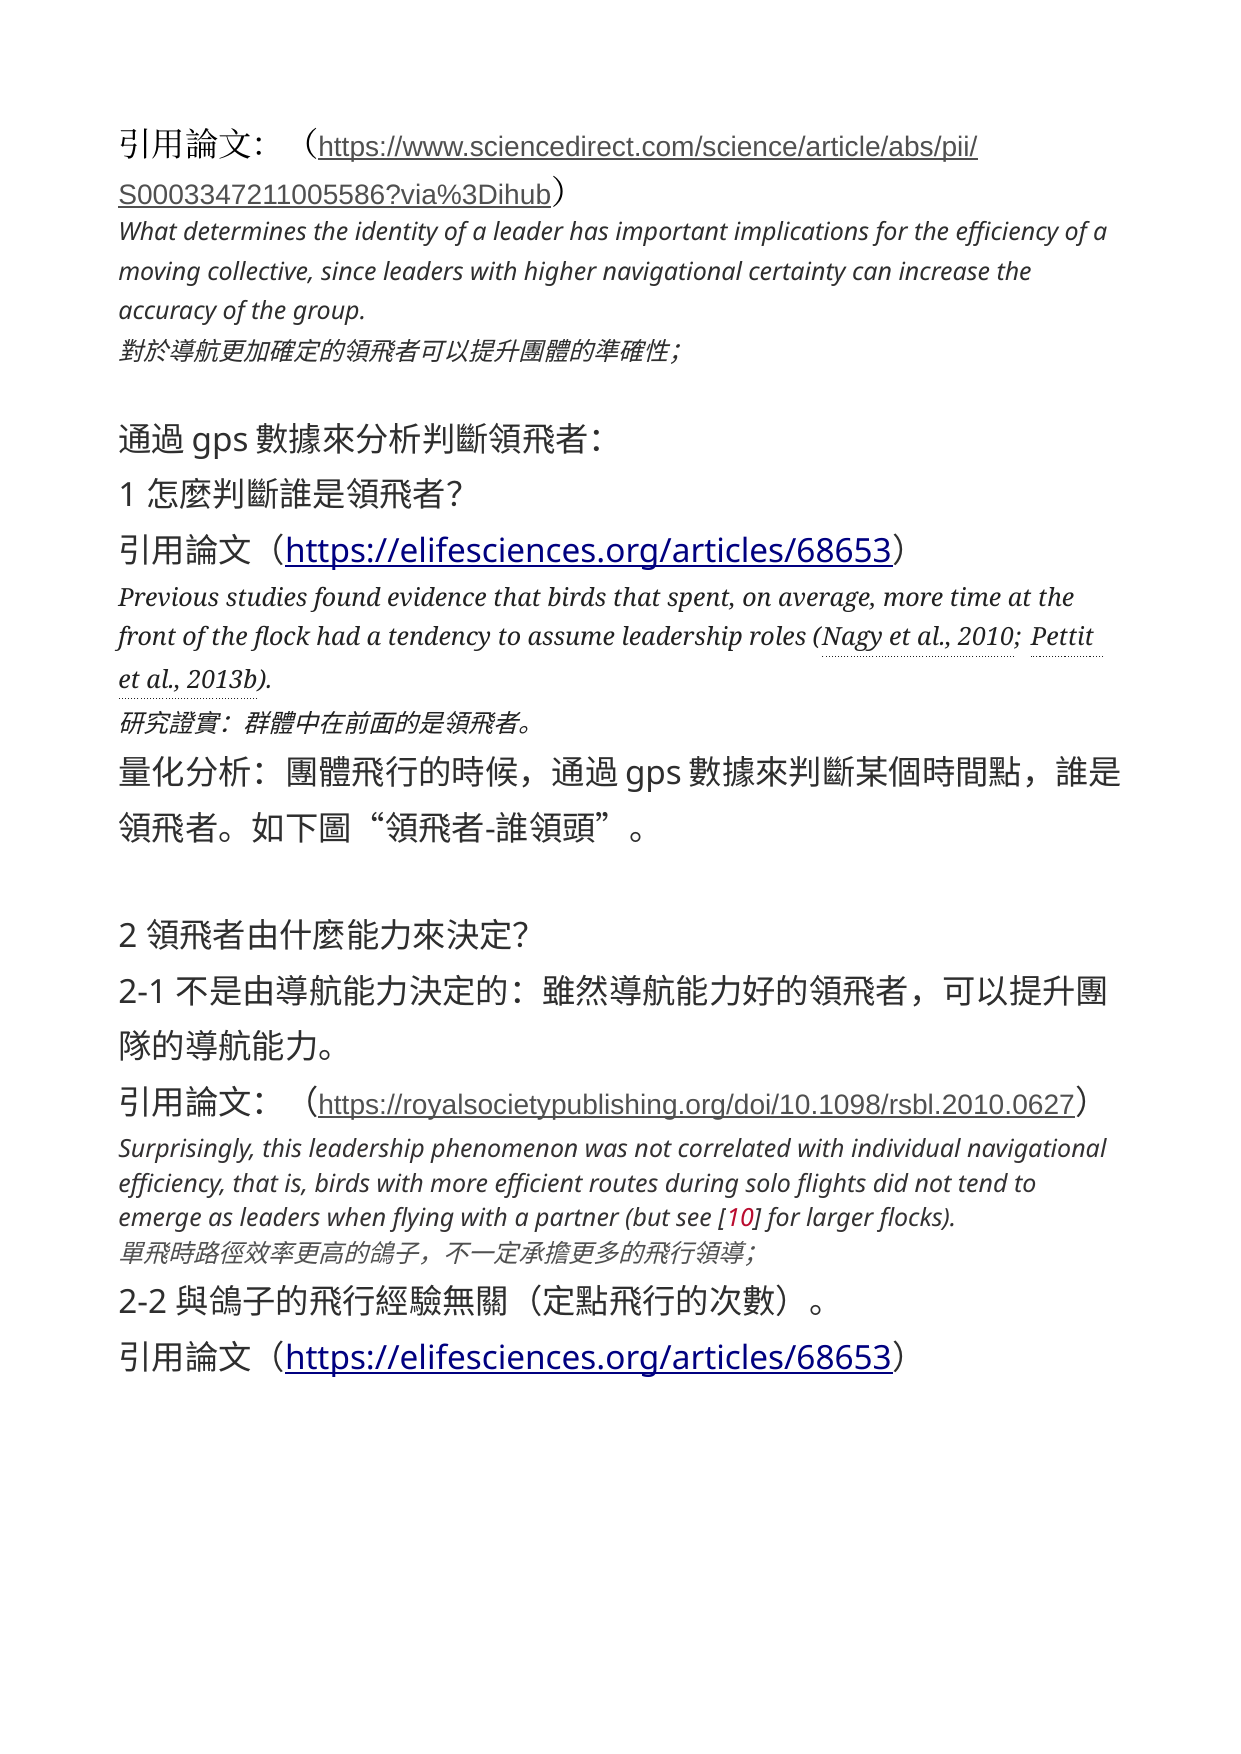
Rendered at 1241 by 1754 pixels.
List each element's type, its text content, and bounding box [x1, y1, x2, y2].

text Previous studies found evidence that birds that spent, on average, more time at the front of the flock had a tendency to assume leadership roles (Nagy et al., 2010; Pettit et al., 2013b). [118, 579, 1122, 698]
text 引用論文（https://elifesciences.org/articles/68653） [118, 523, 1122, 572]
text 2-1 不是由導航能力決定的：雖然導航能力好的領飛者，可以提升團隊的導航能力。 [118, 965, 1122, 1068]
text 對於導航更加確定的領飛者可以提升團體的準確性； [118, 331, 1122, 368]
text 2-2 與鴿子的飛行經驗無關（定點飛行的次數）。 [118, 1275, 1122, 1323]
text 通過gps數據來分析判斷領飛者： [118, 412, 1122, 461]
text 引用論文：（https://www.sciencedirect.com/science/article/abs/pii/S0003347211005586?via%3Dihub） [118, 118, 1122, 214]
text 2 領飛者由什麼能力來決定？ [118, 909, 1122, 957]
text 引用論文：（https://royalsocietypublishing.org/doi/10.1098/rsbl.2010.0627） [118, 1076, 1122, 1124]
text 單飛時路徑效率更高的鴿子，不一定承擔更多的飛行領導； [118, 1233, 1122, 1269]
text 1 怎麼判斷誰是領飛者？ [118, 468, 1122, 516]
text 引用論文（https://elifesciences.org/articles/68653） [118, 1331, 1122, 1379]
text Surprisingly, this leadership phenomenon was not correlated with individual navigational efficiency, that is, birds with more efficient routes during solo flights did not tend to emerge as leaders when flying with a partner (but see [10] for larger flocks). [118, 1131, 1122, 1233]
text 量化分析：團體飛行的時候，通過gps數據來判斷某個時間點，誰是領飛者。如下圖“領飛者-誰領頭”。 [118, 746, 1122, 850]
text What determines the identity of a leader has important implications for the efficiency of a moving collective, since leaders with higher navigational certainty can increase the accuracy of the group. [118, 214, 1122, 326]
text 研究證實：群體中在前面的是領飛者。 [118, 704, 1122, 740]
